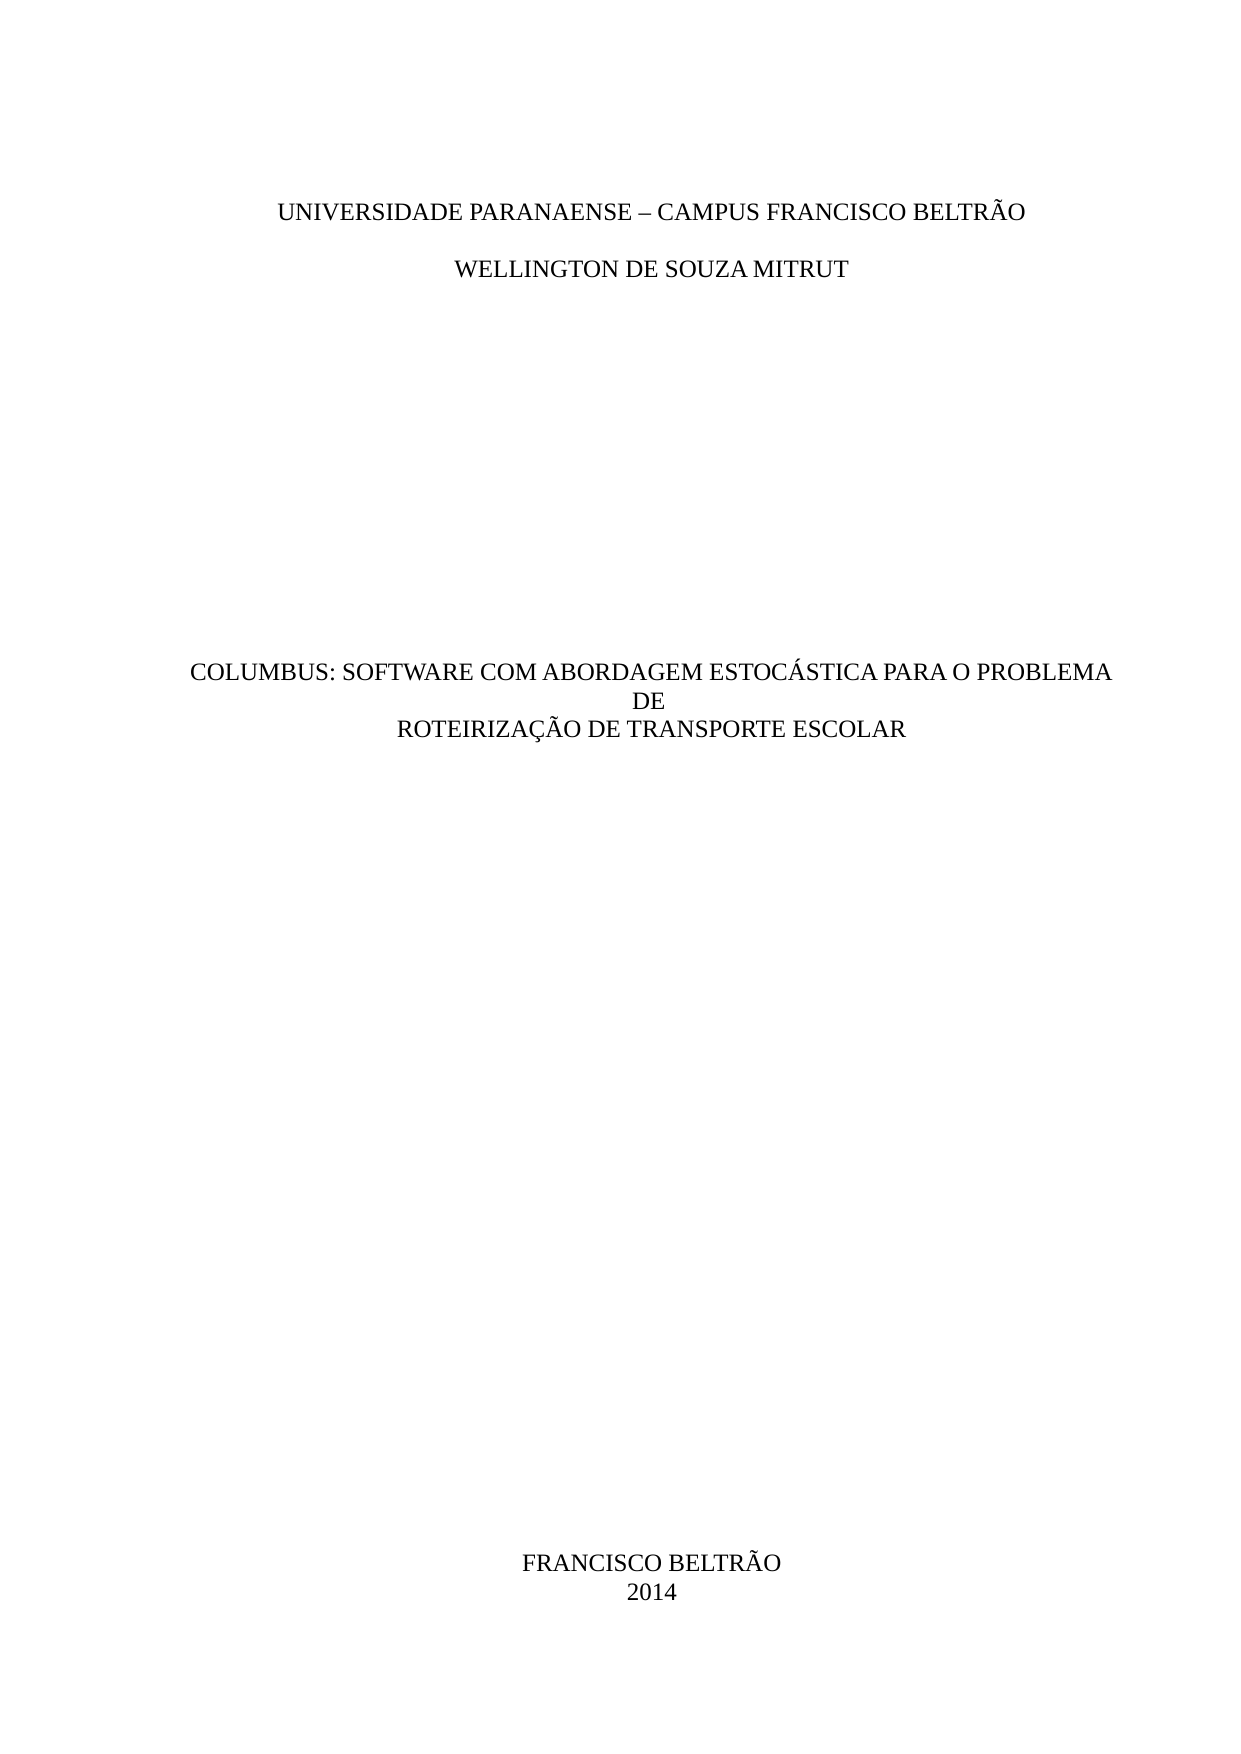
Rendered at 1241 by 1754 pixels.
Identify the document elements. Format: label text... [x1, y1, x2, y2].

text FRANCISCO BELTRÃO [180, 1548, 1123, 1577]
text 2014 [180, 1577, 1123, 1606]
text UNIVERSIDADE PARANAENSE – CAMPUS FRANCISCO BELTRÃO [180, 197, 1123, 226]
text COLUMBUS: SOFTWARE COM ABORDAGEM ESTOCÁSTICA PARA O PROBLEMA DE [180, 657, 1123, 714]
text ROTEIRIZAÇÃO DE TRANSPORTE ESCOLAR [180, 714, 1123, 743]
text WELLINGTON DE SOUZA MITRUT [180, 254, 1123, 283]
